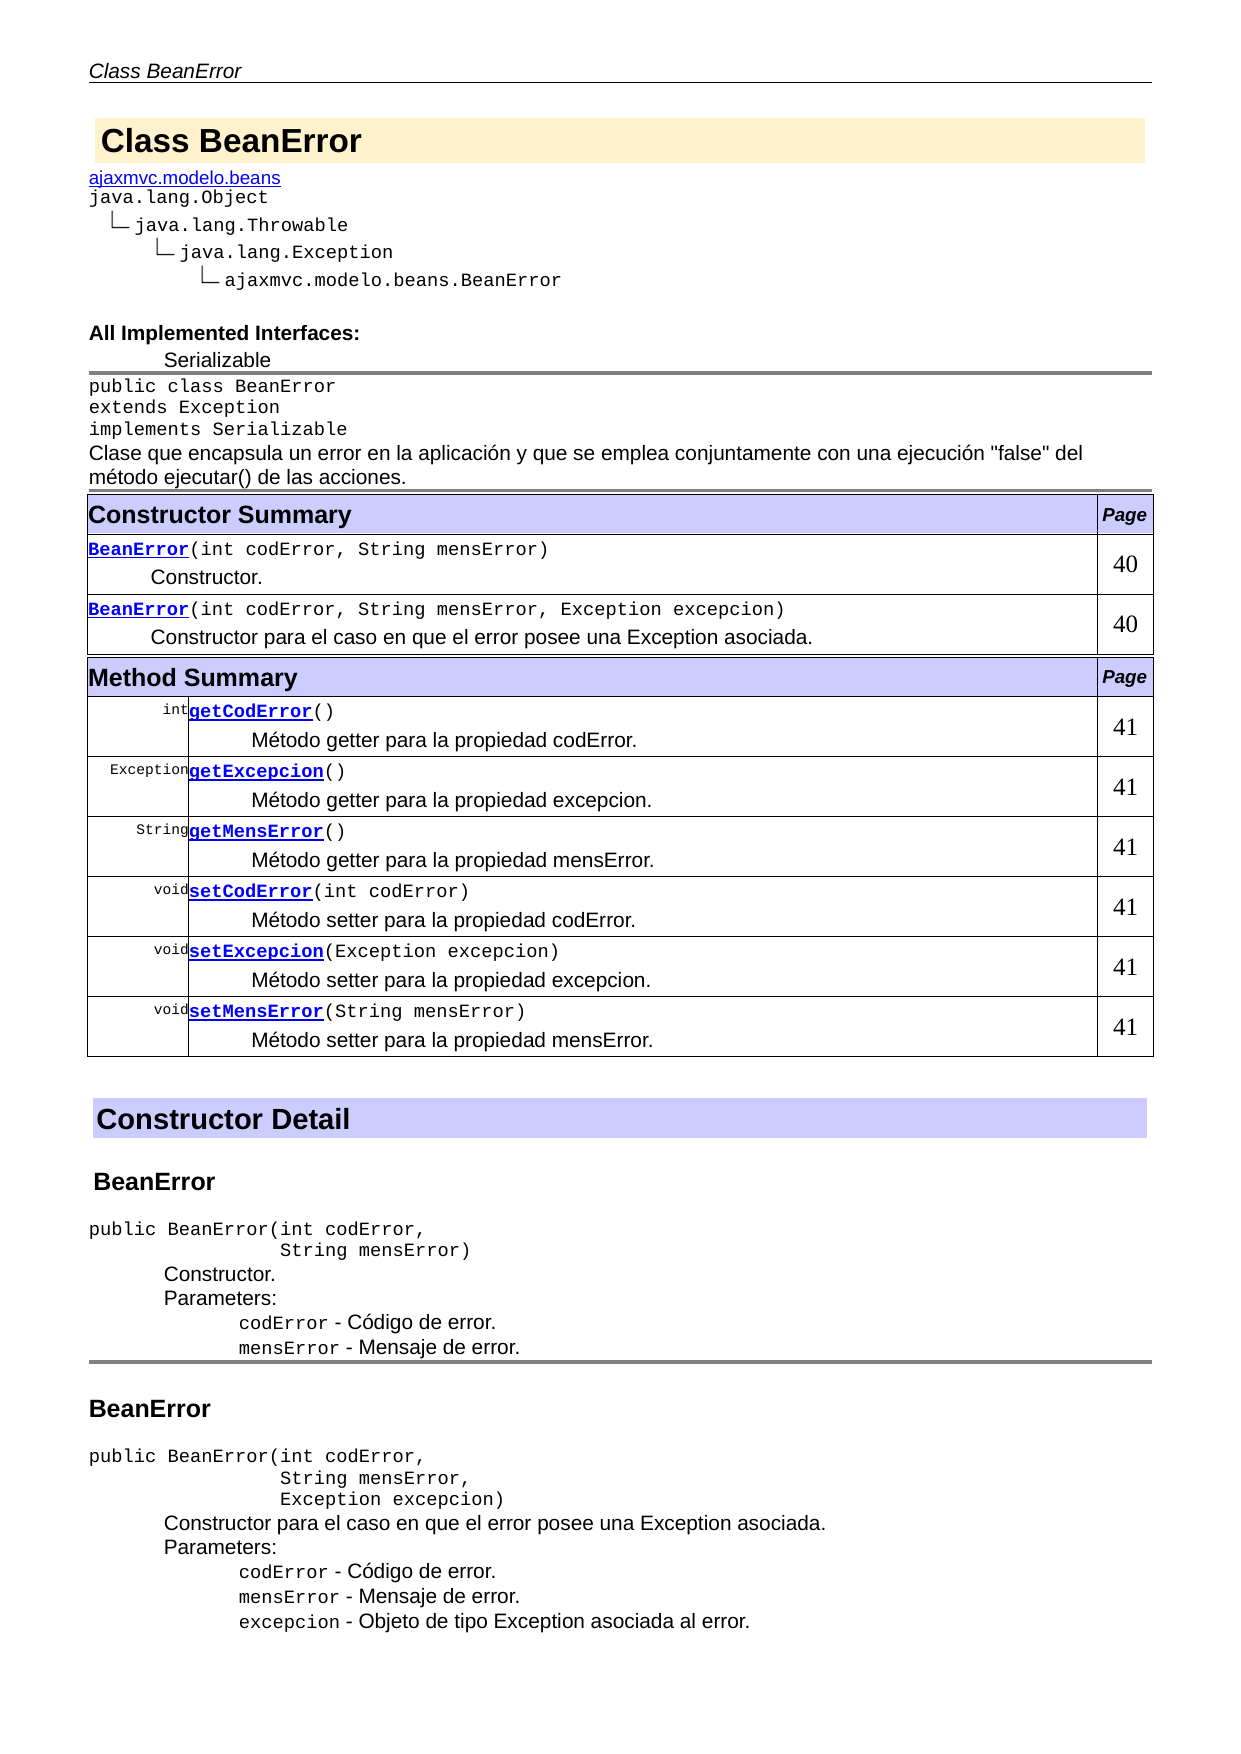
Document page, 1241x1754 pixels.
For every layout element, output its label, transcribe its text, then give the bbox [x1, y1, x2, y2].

table_cell 39 [1098, 595, 1153, 653]
text ajaxmvc.modelo.beans [88, 167, 1152, 188]
text ajaxmvc.modelo.beans.BeanError [88, 264, 1152, 292]
table_cell void [88, 877, 188, 936]
text public class BeanError [88, 377, 1152, 398]
text Parameters: [163, 1286, 1152, 1310]
table_cell 40 [1098, 997, 1153, 1056]
picture [111, 209, 135, 232]
table_cell getMensError() Método getter para la propiedad mensError. [189, 817, 1097, 876]
text mensError - Mensaje de error. [238, 1335, 1152, 1360]
text java.lang.Exception [88, 237, 1152, 264]
text Constructor para el caso en que el error posee una Exception asociada. [163, 1511, 1152, 1535]
text implements Serializable [88, 419, 1152, 441]
text extends Exception [88, 398, 1152, 419]
table_cell getExcepcion() Método getter para la propiedad excepcion. [189, 757, 1097, 816]
table_cell void [88, 997, 188, 1056]
subtitle BeanError [93, 1167, 1147, 1195]
table_cell 40 [1098, 697, 1153, 756]
table_cell setMensError(String mensError) Método setter para la propiedad mensError. [189, 997, 1097, 1056]
subtitle All Implemented Interfaces: [88, 321, 1152, 345]
text public BeanError(int codError, String mensError) [88, 1219, 1152, 1262]
table_header Page [1098, 658, 1153, 696]
picture [156, 237, 180, 259]
table_cell 40 [1098, 757, 1153, 816]
table_cell Exception [88, 757, 188, 816]
text Clase que encapsula un error en la aplicación y que se emplea conjuntamente con una ejecución "false" del método ejecutar() de las acciones. [88, 441, 1152, 488]
table_cell getCodError() Método getter para la propiedad codError. [189, 697, 1097, 756]
text codError - Código de error. [238, 1310, 1152, 1335]
text java.lang.Object [88, 188, 1152, 209]
picture [201, 264, 225, 287]
text public BeanError(int codError, String mensError, Exception excepcion) [88, 1447, 1152, 1511]
subtitle Class BeanError [96, 120, 1144, 162]
table_cell void [88, 937, 188, 996]
text mensError - Mensaje de error. [238, 1584, 1152, 1609]
table_cell BeanError(int codError, String mensError, Exception excepcion) Constructor para el caso en que el error posee una Exception asociada. [88, 595, 1097, 653]
table_cell BeanError(int codError, String mensError) Constructor. [88, 535, 1097, 593]
table_cell 40 [1098, 817, 1153, 876]
text Serializable [163, 347, 1152, 371]
table_cell setExcepcion(Exception excepcion) Método setter para la propiedad excepcion. [189, 937, 1097, 996]
text java.lang.Throwable [88, 209, 1152, 237]
table_header Constructor Summary [88, 495, 1097, 533]
table_cell 40 [1098, 877, 1153, 936]
table_cell String [88, 817, 188, 876]
text Constructor. [163, 1262, 1152, 1286]
table_header Page [1098, 495, 1153, 533]
text excepcion - Objeto de tipo Exception asociada al error. [238, 1609, 1152, 1634]
table_cell 39 [1098, 535, 1153, 593]
table_header Method Summary [88, 658, 1097, 696]
text codError - Código de error. [238, 1559, 1152, 1584]
subtitle BeanError [88, 1391, 1152, 1423]
table_cell setCodError(int codError) Método setter para la propiedad codError. [189, 877, 1097, 936]
text Parameters: [163, 1535, 1152, 1559]
subtitle Constructor Detail [94, 1100, 1146, 1137]
table_cell 40 [1098, 937, 1153, 996]
table_cell int [88, 697, 188, 756]
